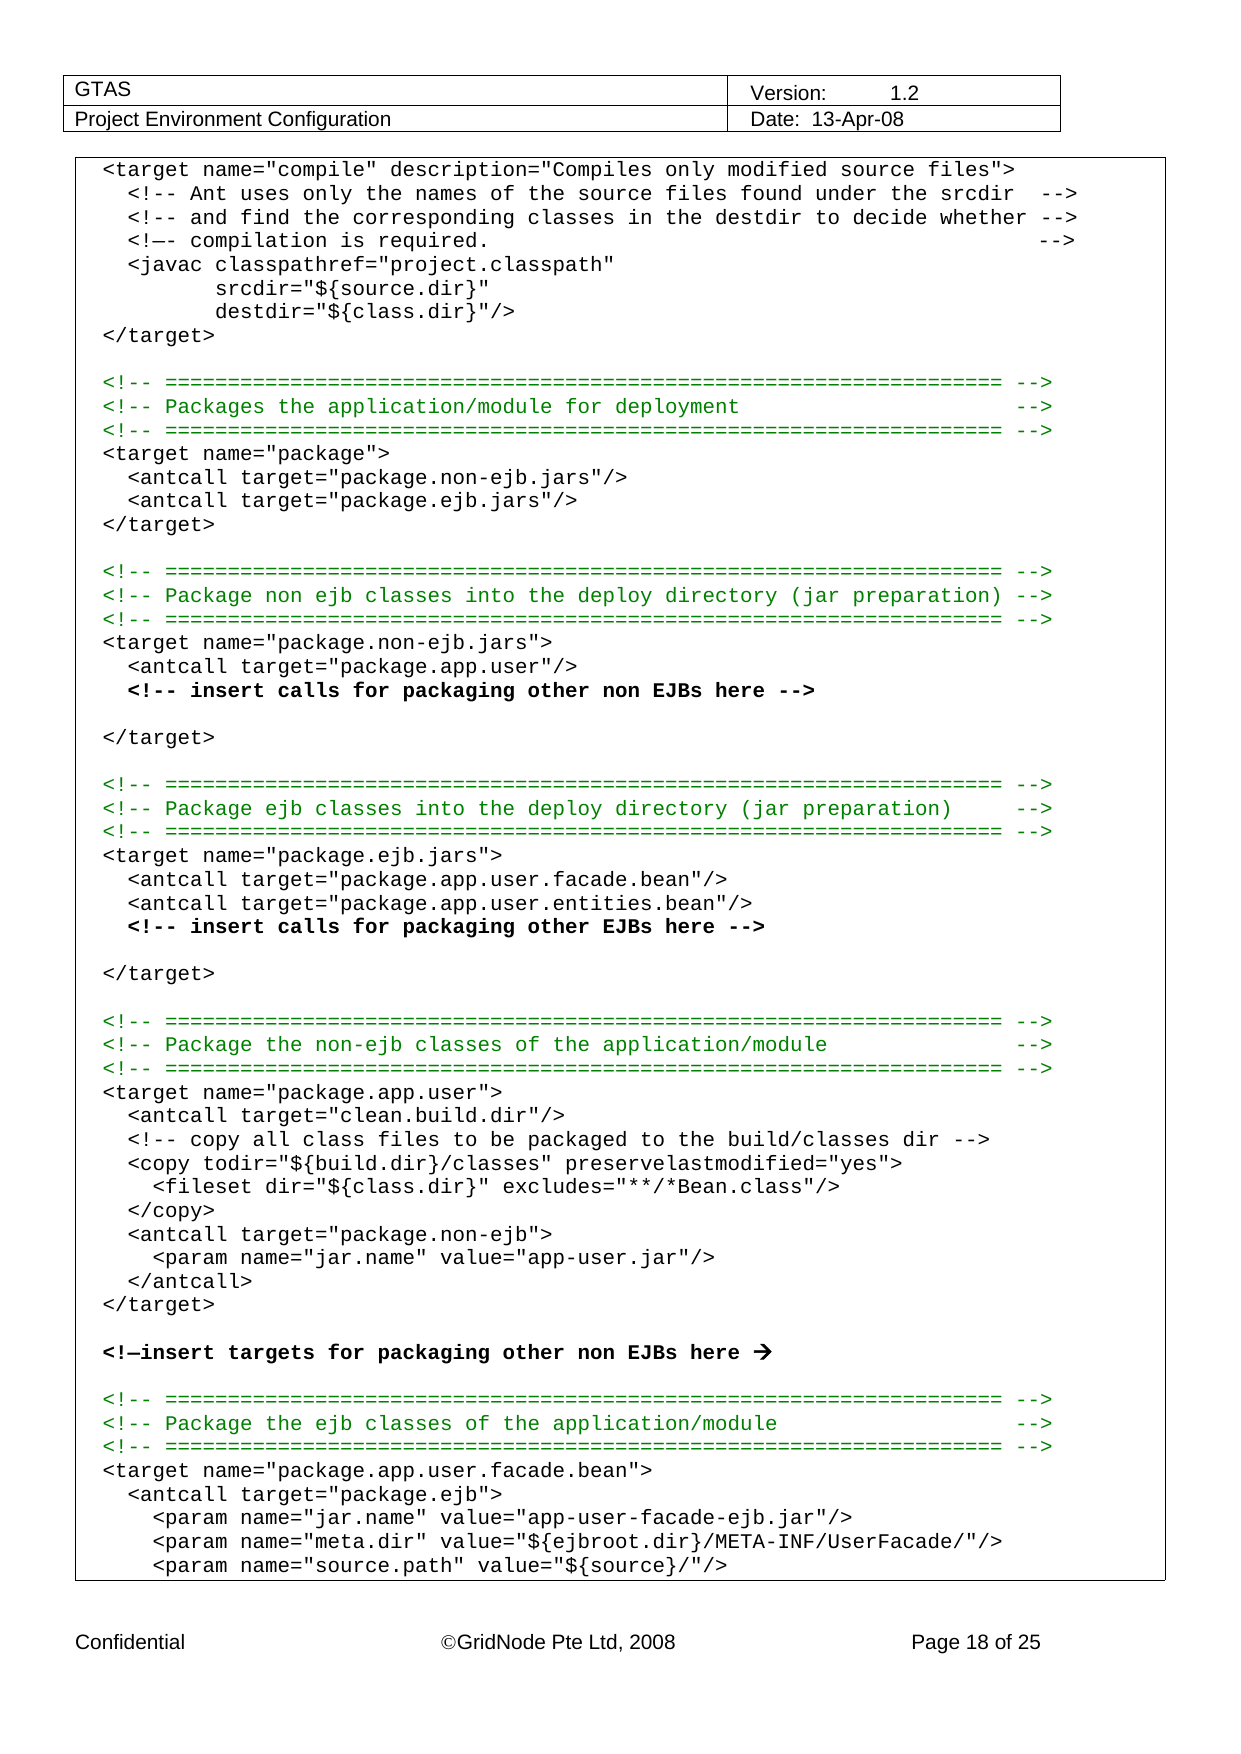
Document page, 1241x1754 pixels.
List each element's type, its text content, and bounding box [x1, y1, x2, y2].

text <param name="jar.name" value="app-user.jar"/> [76, 1245, 1165, 1269]
text <!-- =================================================================== --> [76, 1008, 1165, 1032]
text <!-- =================================================================== --> [76, 417, 1165, 441]
text <target name="package.non-ejb.jars"> [76, 630, 1165, 654]
text <target name="compile" description="Compiles only modified source files"> [76, 158, 1165, 181]
text <antcall target="package.app.user.facade.bean"/> [76, 867, 1165, 890]
text <!-- =================================================================== --> [76, 559, 1165, 583]
text <!-- =================================================================== --> [76, 772, 1165, 796]
text </target> [76, 725, 1165, 751]
text </target> [76, 961, 1165, 987]
text <target name="package.app.user.facade.bean"> [76, 1458, 1165, 1481]
text <antcall target="package.app.user.entities.bean"/> [76, 890, 1165, 914]
text <copy todir="${build.dir}/classes" preservelastmodified="yes"> [76, 1150, 1165, 1174]
text <antcall target="package.non-ejb.jars"/> [76, 465, 1165, 488]
text <target name="package.ejb.jars"> [76, 843, 1165, 867]
text <!-- =================================================================== --> [76, 1387, 1165, 1411]
text <!-- =================================================================== --> [76, 607, 1165, 630]
text <!-- =================================================================== --> [76, 819, 1165, 843]
text <javac classpathref="project.classpath" [76, 252, 1165, 276]
text <!-- Ant uses only the names of the source files found under the srcdir --> [76, 181, 1165, 204]
text <!-- =================================================================== --> [76, 370, 1165, 394]
text <param name="jar.name" value="app-user-facade-ejb.jar"/> [76, 1505, 1165, 1529]
text <!-- and find the corresponding classes in the destdir to decide whether --> [76, 204, 1165, 228]
text </target> [76, 323, 1165, 349]
text </copy> [76, 1198, 1165, 1221]
text <fileset dir="${class.dir}" excludes="**/*Bean.class"/> [76, 1174, 1165, 1198]
text <!-- Packages the application/module for deployment --> [76, 394, 1165, 417]
text <!-- Package the non-ejb classes of the application/module --> [76, 1032, 1165, 1056]
text <param name="meta.dir" value="${ejbroot.dir}/META-INF/UserFacade/"/> [76, 1529, 1165, 1552]
text <antcall target="package.app.user"/> [76, 654, 1165, 677]
text <param name="source.path" value="${source}/"/> [76, 1552, 1165, 1580]
text <antcall target="package.ejb.jars"/> [76, 488, 1165, 512]
text <!-- Package non ejb classes into the deploy directory (jar preparation) --> [76, 583, 1165, 607]
text <target name="package.app.user"> [76, 1079, 1165, 1103]
text <!-- insert calls for packaging other non EJBs here --> [76, 677, 1165, 703]
text destdir="${class.dir}"/> [76, 299, 1165, 323]
text <!—insert targets for packaging other non EJBs here  [76, 1339, 1165, 1365]
text </antcall> [76, 1269, 1165, 1292]
text <antcall target="package.ejb"> [76, 1481, 1165, 1505]
text <!—- compilation is required. --> [76, 228, 1165, 252]
text <!-- insert calls for packaging other EJBs here --> [76, 914, 1165, 940]
text srcdir="${source.dir}" [76, 276, 1165, 299]
text <!-- Package ejb classes into the deploy directory (jar preparation) --> [76, 796, 1165, 819]
text </target> [76, 512, 1165, 538]
text <!-- =================================================================== --> [76, 1434, 1165, 1458]
text </target> [76, 1292, 1165, 1318]
text <!-- copy all class files to be packaged to the build/classes dir --> [76, 1127, 1165, 1150]
text <antcall target="package.non-ejb"> [76, 1221, 1165, 1245]
text <!-- Package the ejb classes of the application/module --> [76, 1411, 1165, 1434]
text <!-- =================================================================== --> [76, 1056, 1165, 1079]
text <antcall target="clean.build.dir"/> [76, 1103, 1165, 1127]
text <target name="package"> [76, 441, 1165, 465]
